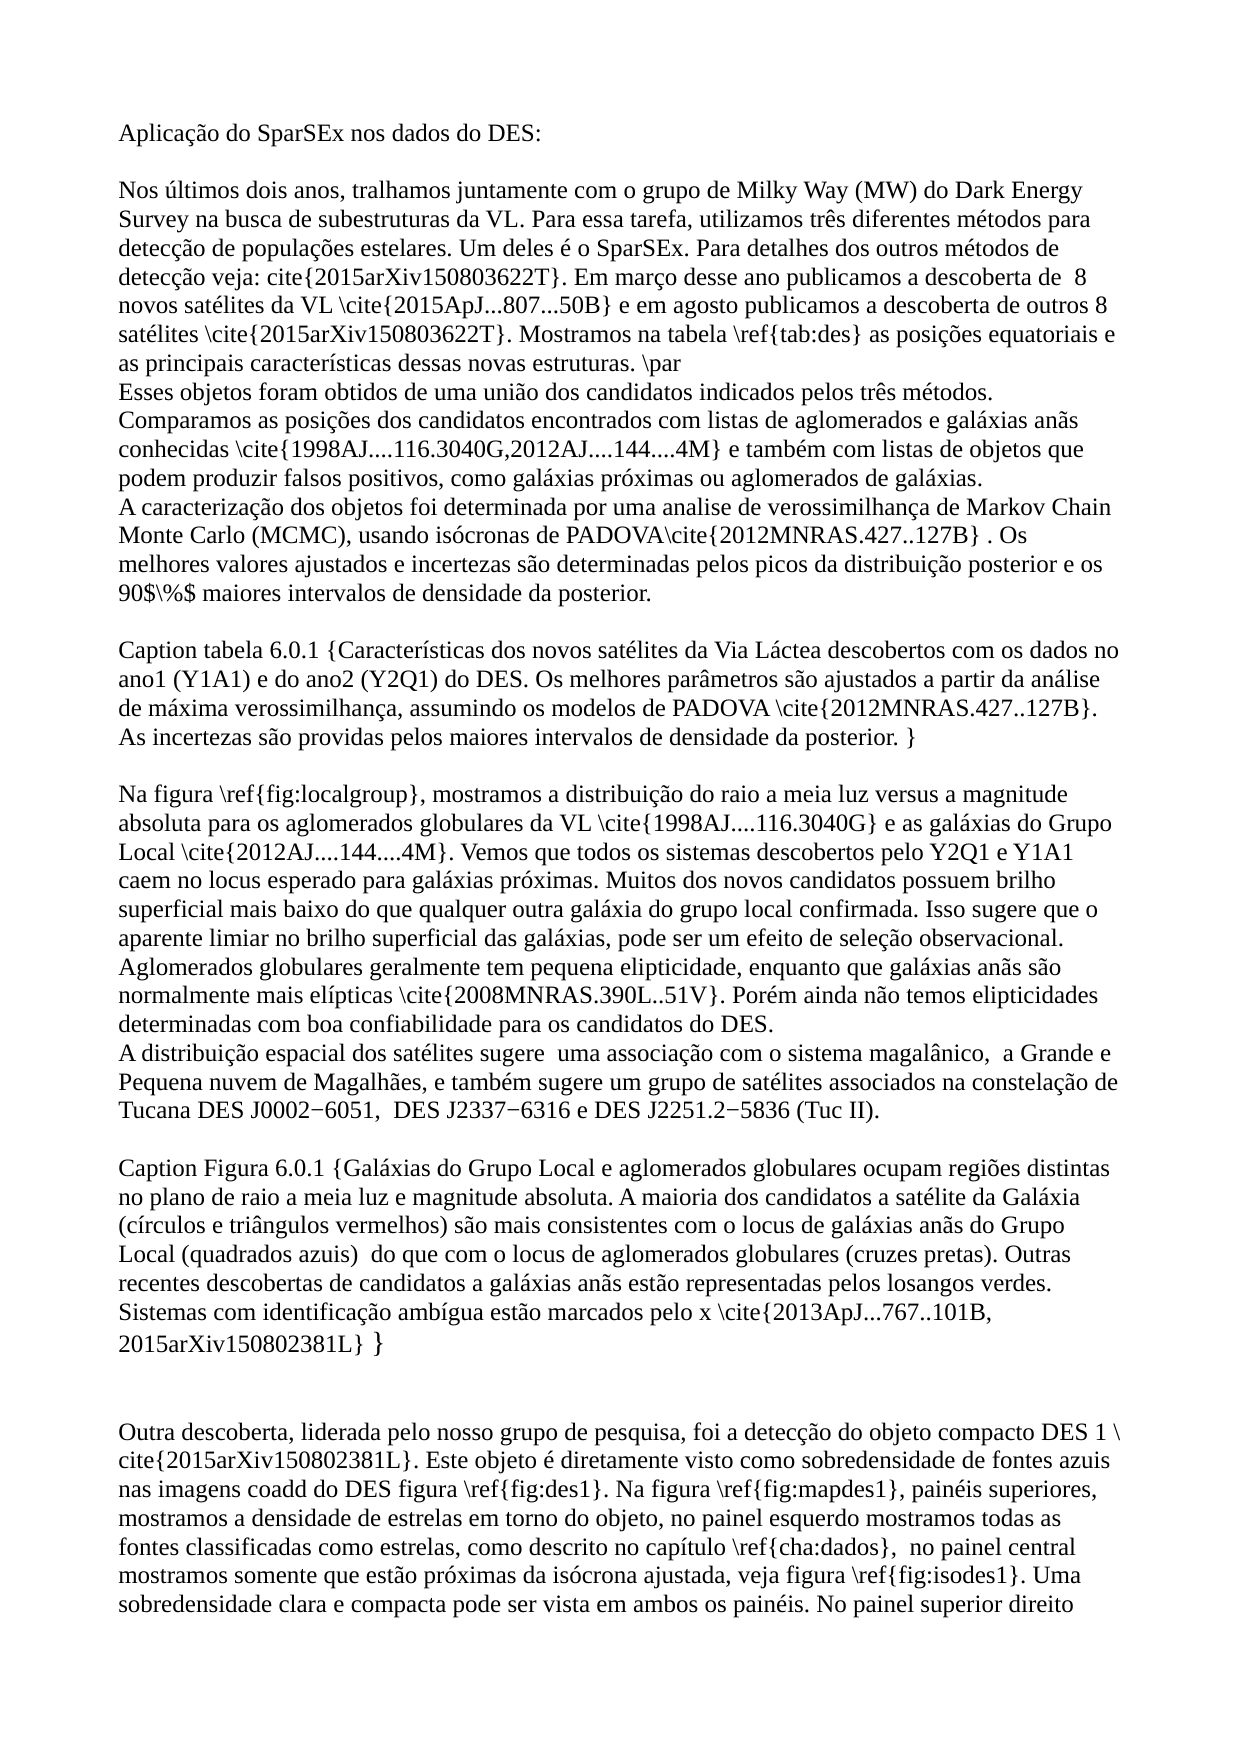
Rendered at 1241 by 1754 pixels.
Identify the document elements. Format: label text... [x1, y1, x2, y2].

text Outra descoberta, liderada pelo nosso grupo de pesquisa, foi a detecção do objeto compacto DES 1 \cite{2015arXiv150802381L}. Este objeto é diretamente visto como sobredensidade de fontes azuis nas imagens coadd do DES figura \ref{fig:des1}. Na figura \ref{fig:mapdes1}, painéis superiores, mostramos a densidade de estrelas em torno do objeto, no painel esquerdo mostramos todas as fontes classificadas como estrelas, como descrito no capítulo \ref{cha:dados}, no painel central mostramos somente que estão próximas da isócrona ajustada, veja figura \ref{fig:isodes1}. Uma sobredensidade clara e compacta pode ser vista em ambos os painéis. No painel superior direito [118, 1417, 1122, 1618]
text Caption Figura 6.0.1 {Galáxias do Grupo Local e aglomerados globulares ocupam regiões distintas no plano de raio a meia luz e magnitude absoluta. A maioria dos candidatos a satélite da Galáxia (círculos e triângulos vermelhos) são mais consistentes com o locus de galáxias anãs do Grupo Local (quadrados azuis) do que com o locus de aglomerados globulares (cruzes pretas). Outras recentes descobertas de candidatos a galáxias anãs estão representadas pelos losangos verdes. Sistemas com identificação ambígua estão marcados pelo x \cite{2013ApJ...767..101B, 2015arXiv150802381L} } [118, 1153, 1122, 1359]
text A caracterização dos objetos foi determinada por uma analise de verossimilhança de Markov Chain Monte Carlo (MCMC), usando isócronas de PADOVA\cite{2012MNRAS.427..127B} . Os melhores valores ajustados e incertezas são determinadas pelos picos da distribuição posterior e os 90$\%$ maiores intervalos de densidade da posterior. [118, 492, 1122, 607]
text Na figura \ref{fig:localgroup}, mostramos a distribuição do raio a meia luz versus a magnitude absoluta para os aglomerados globulares da VL \cite{1998AJ....116.3040G} e as galáxias do Grupo Local \cite{2012AJ....144....4M}. Vemos que todos os sistemas descobertos pelo Y2Q1 e Y1A1 caem no locus esperado para galáxias próximas. Muitos dos novos candidatos possuem brilho superficial mais baixo do que qualquer outra galáxia do grupo local confirmada. Isso sugere que o aparente limiar no brilho superficial das galáxias, pode ser um efeito de seleção observacional. Aglomerados globulares geralmente tem pequena elipticidade, enquanto que galáxias anãs são normalmente mais elípticas \cite{2008MNRAS.390L..51V}. Porém ainda não temos elipticidades determinadas com boa confiabilidade para os candidatos do DES. [118, 779, 1122, 1038]
text Aplicação do SparSEx nos dados do DES: [118, 118, 1122, 147]
text Caption tabela 6.0.1 {Características dos novos satélites da Via Láctea descobertos com os dados no ano1 (Y1A1) e do ano2 (Y2Q1) do DES. Os melhores parâmetros são ajustados a partir da análise de máxima verossimilhança, assumindo os modelos de PADOVA \cite{2012MNRAS.427..127B}. As incertezas são providas pelos maiores intervalos de densidade da posterior. } [118, 636, 1122, 751]
text Esses objetos foram obtidos de uma união dos candidatos indicados pelos três métodos. Comparamos as posições dos candidatos encontrados com listas de aglomerados e galáxias anãs conhecidas \cite{1998AJ....116.3040G,2012AJ....144....4M} e também com listas de objetos que podem produzir falsos positivos, como galáxias próximas ou aglomerados de galáxias. [118, 377, 1122, 492]
text A distribuição espacial dos satélites sugere uma associação com o sistema magalânico, a Grande e Pequena nuvem de Magalhães, e também sugere um grupo de satélites associados na constelação de Tucana DES J0002−6051, DES J2337−6316 e DES J2251.2−5836 (Tuc II). [118, 1038, 1122, 1124]
text Nos últimos dois anos, tralhamos juntamente com o grupo de Milky Way (MW) do Dark Energy Survey na busca de subestruturas da VL. Para essa tarefa, utilizamos três diferentes métodos para detecção de populações estelares. Um deles é o SparSEx. Para detalhes dos outros métodos de detecção veja: cite{2015arXiv150803622T}. Em março desse ano publicamos a descoberta de 8 novos satélites da VL \cite{2015ApJ...807...50B} e em agosto publicamos a descoberta de outros 8 satélites \cite{2015arXiv150803622T}. Mostramos na tabela \ref{tab:des} as posições equatoriais e as principais características dessas novas estruturas. \par [118, 176, 1122, 377]
